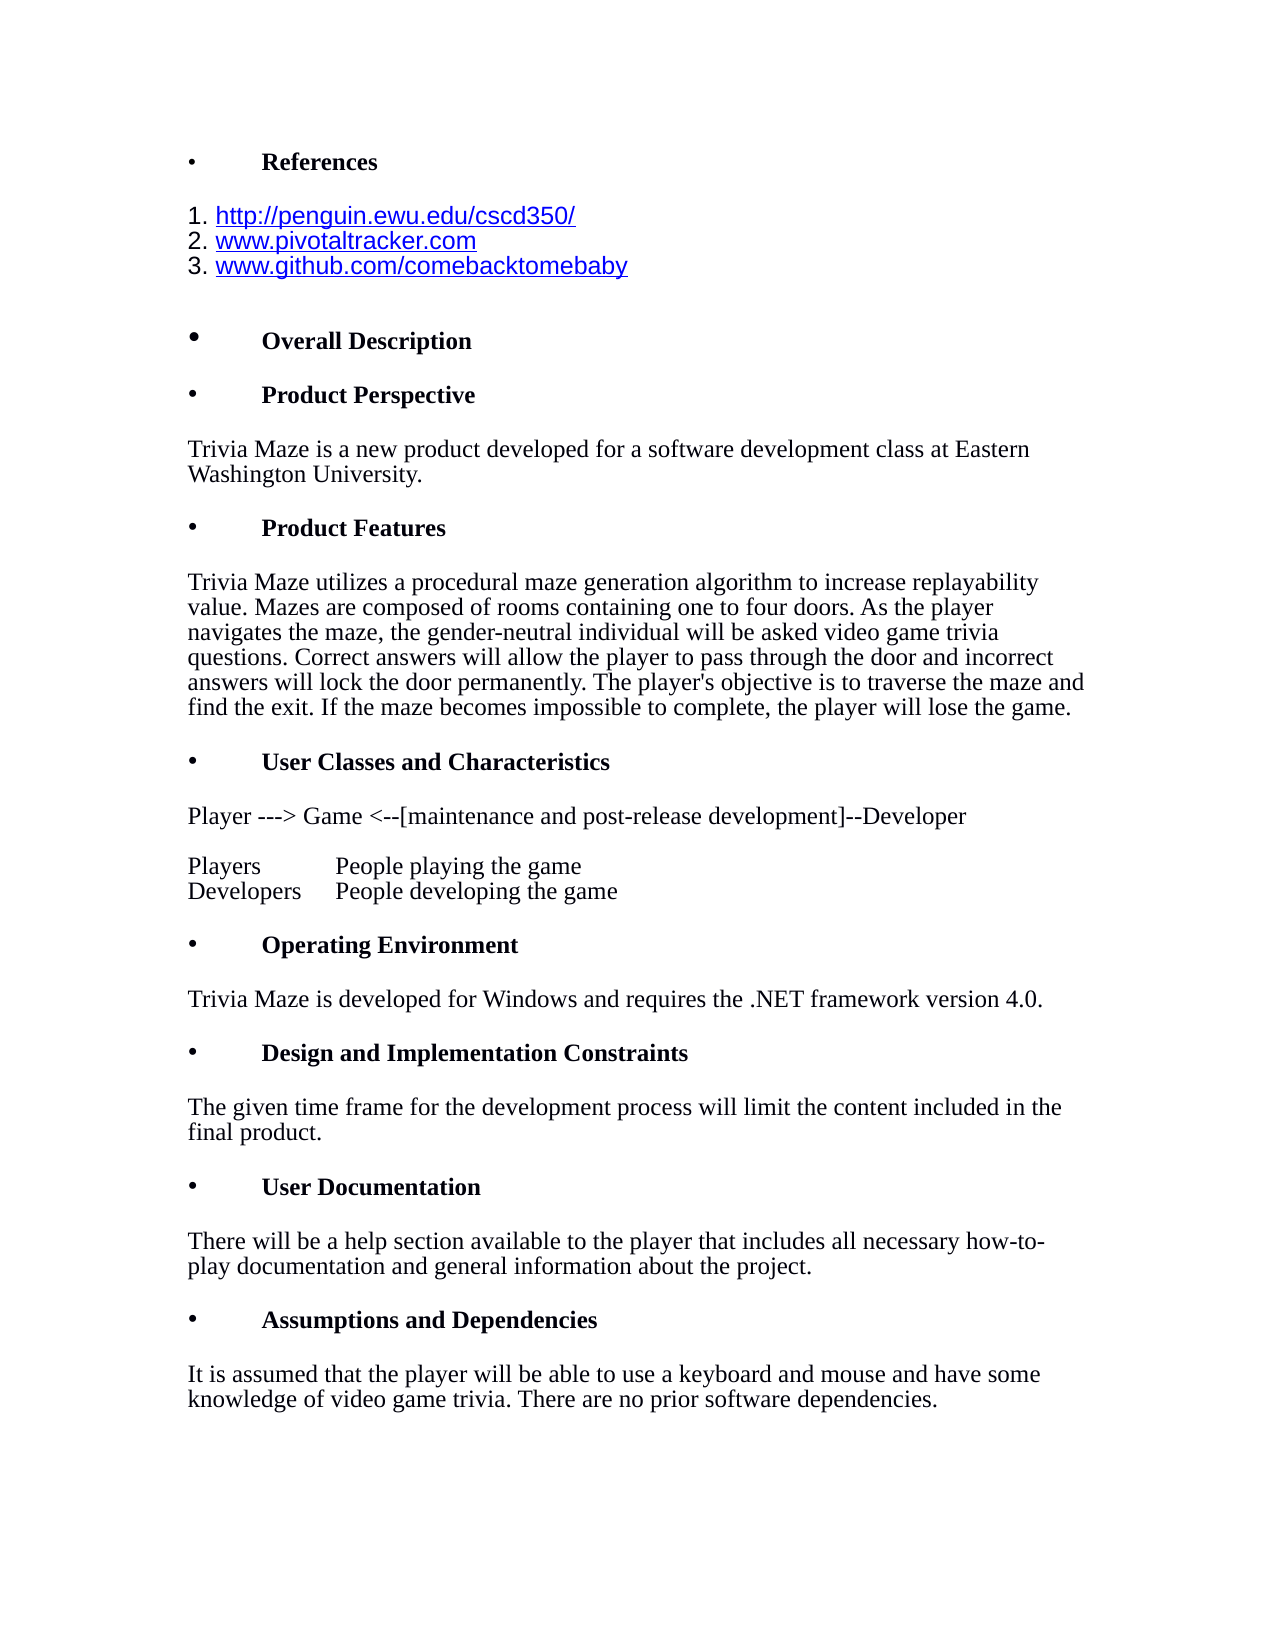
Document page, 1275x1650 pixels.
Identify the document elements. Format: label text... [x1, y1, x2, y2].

text It is assumed that the player will be able to use a keyboard and mouse and have some knowledge of video game trivia. There are no prior software dependencies. [187, 1362, 1087, 1412]
text 1. http://penguin.ewu.edu/cscd350/ [187, 204, 1087, 229]
text Players People playing the game [187, 854, 1087, 879]
text Developers People developing the game [187, 879, 1087, 904]
text 2. www.pivotaltracker.com [187, 229, 1087, 254]
text Trivia Maze is a new product developed for a software development class at Eastern Washington University. [187, 437, 1087, 487]
text Trivia Maze is developed for Windows and requires the .NET framework version 4.0. [187, 987, 1087, 1012]
list Product Perspective [187, 383, 1087, 408]
text 3. www.github.com/comebacktomebaby [187, 254, 1087, 279]
list Design and Implementation Constraints [187, 1042, 1087, 1067]
text There will be a help section available to the player that includes all necessary how-to-play documentation and general information about the project. [187, 1229, 1087, 1279]
list Assumptions and Dependencies [187, 1308, 1087, 1333]
list User Documentation [187, 1175, 1087, 1200]
text The given time frame for the development process will limit the content included in the final product. [187, 1096, 1087, 1146]
list References [187, 150, 1087, 175]
list User Classes and Characteristics [187, 750, 1087, 775]
text Player ---> Game <--[maintenance and post-release development]--Developer [187, 804, 1087, 829]
list Overall Description [187, 329, 1087, 354]
text Trivia Maze utilizes a procedural maze generation algorithm to increase replayability value. Mazes are composed of rooms containing one to four doors. As the player navigates the maze, the gender-neutral individual will be asked video game trivia questions. Correct answers will allow the player to pass through the door and incorrect answers will lock the door permanently. The player's objective is to traverse the maze and find the exit. If the maze becomes impossible to complete, the player will lose the game. [187, 571, 1087, 721]
list Product Features [187, 517, 1087, 542]
list Operating Environment [187, 933, 1087, 958]
